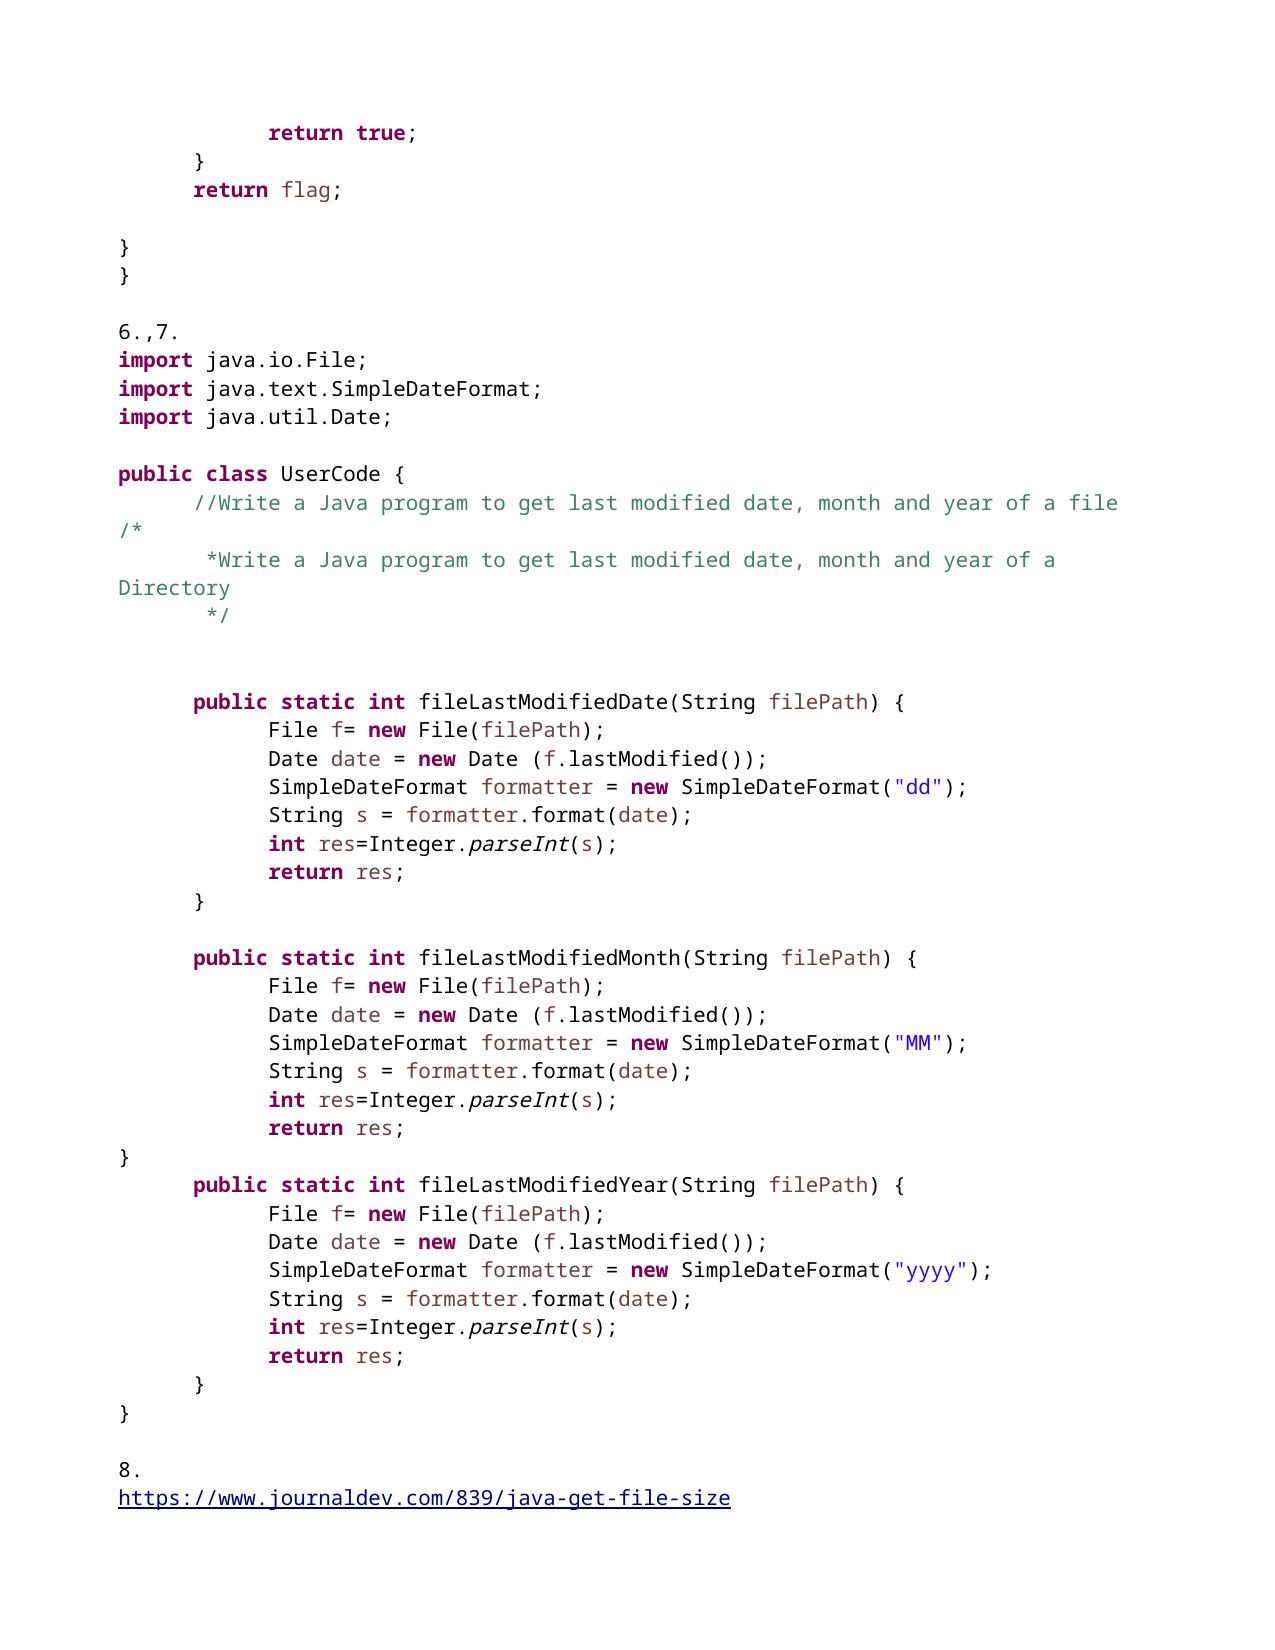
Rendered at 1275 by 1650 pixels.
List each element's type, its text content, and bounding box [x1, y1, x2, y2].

text /* [118, 516, 1157, 545]
text return true; [118, 118, 1157, 147]
text public static int fileLastModifiedYear(String filePath) { [118, 1170, 1157, 1199]
text import java.text.SimpleDateFormat; [118, 374, 1157, 402]
text } [118, 147, 1157, 175]
text } [118, 1369, 1157, 1398]
text String s = formatter.format(date); [118, 801, 1157, 829]
text import java.io.File; [118, 346, 1157, 374]
text String s = formatter.format(date); [118, 1057, 1157, 1085]
text return res; [118, 857, 1157, 886]
text File f= new File(filePath); [118, 971, 1157, 1000]
text //Write a Java program to get last modified date, month and year of a file [118, 488, 1157, 516]
text SimpleDateFormat formatter = new SimpleDateFormat("dd"); [118, 772, 1157, 801]
text } [118, 232, 1157, 260]
text int res=Integer.parseInt(s); [118, 829, 1157, 857]
text Date date = new Date (f.lastModified()); [118, 1000, 1157, 1028]
text SimpleDateFormat formatter = new SimpleDateFormat("MM"); [118, 1028, 1157, 1057]
text int res=Integer.parseInt(s); [118, 1085, 1157, 1113]
text public static int fileLastModifiedMonth(String filePath) { [118, 943, 1157, 971]
text File f= new File(filePath); [118, 1199, 1157, 1227]
text 8. [118, 1455, 1157, 1483]
text https://www.journaldev.com/839/java-get-file-size [118, 1483, 1157, 1512]
text } [118, 1142, 1157, 1170]
text *Write a Java program to get last modified date, month and year of a Directory [118, 545, 1157, 602]
text File f= new File(filePath); [118, 715, 1157, 744]
text SimpleDateFormat formatter = new SimpleDateFormat("yyyy"); [118, 1256, 1157, 1284]
text } [118, 1398, 1157, 1426]
text import java.util.Date; [118, 402, 1157, 431]
text */ [118, 602, 1157, 630]
text Date date = new Date (f.lastModified()); [118, 744, 1157, 772]
text } [118, 886, 1157, 914]
text String s = formatter.format(date); [118, 1284, 1157, 1312]
text return res; [118, 1113, 1157, 1142]
text int res=Integer.parseInt(s); [118, 1312, 1157, 1341]
text Date date = new Date (f.lastModified()); [118, 1227, 1157, 1256]
text return flag; [118, 175, 1157, 203]
text 6.,7. [118, 317, 1157, 346]
text } [118, 260, 1157, 289]
text public class UserCode { [118, 459, 1157, 488]
text public static int fileLastModifiedDate(String filePath) { [118, 687, 1157, 715]
text return res; [118, 1341, 1157, 1369]
